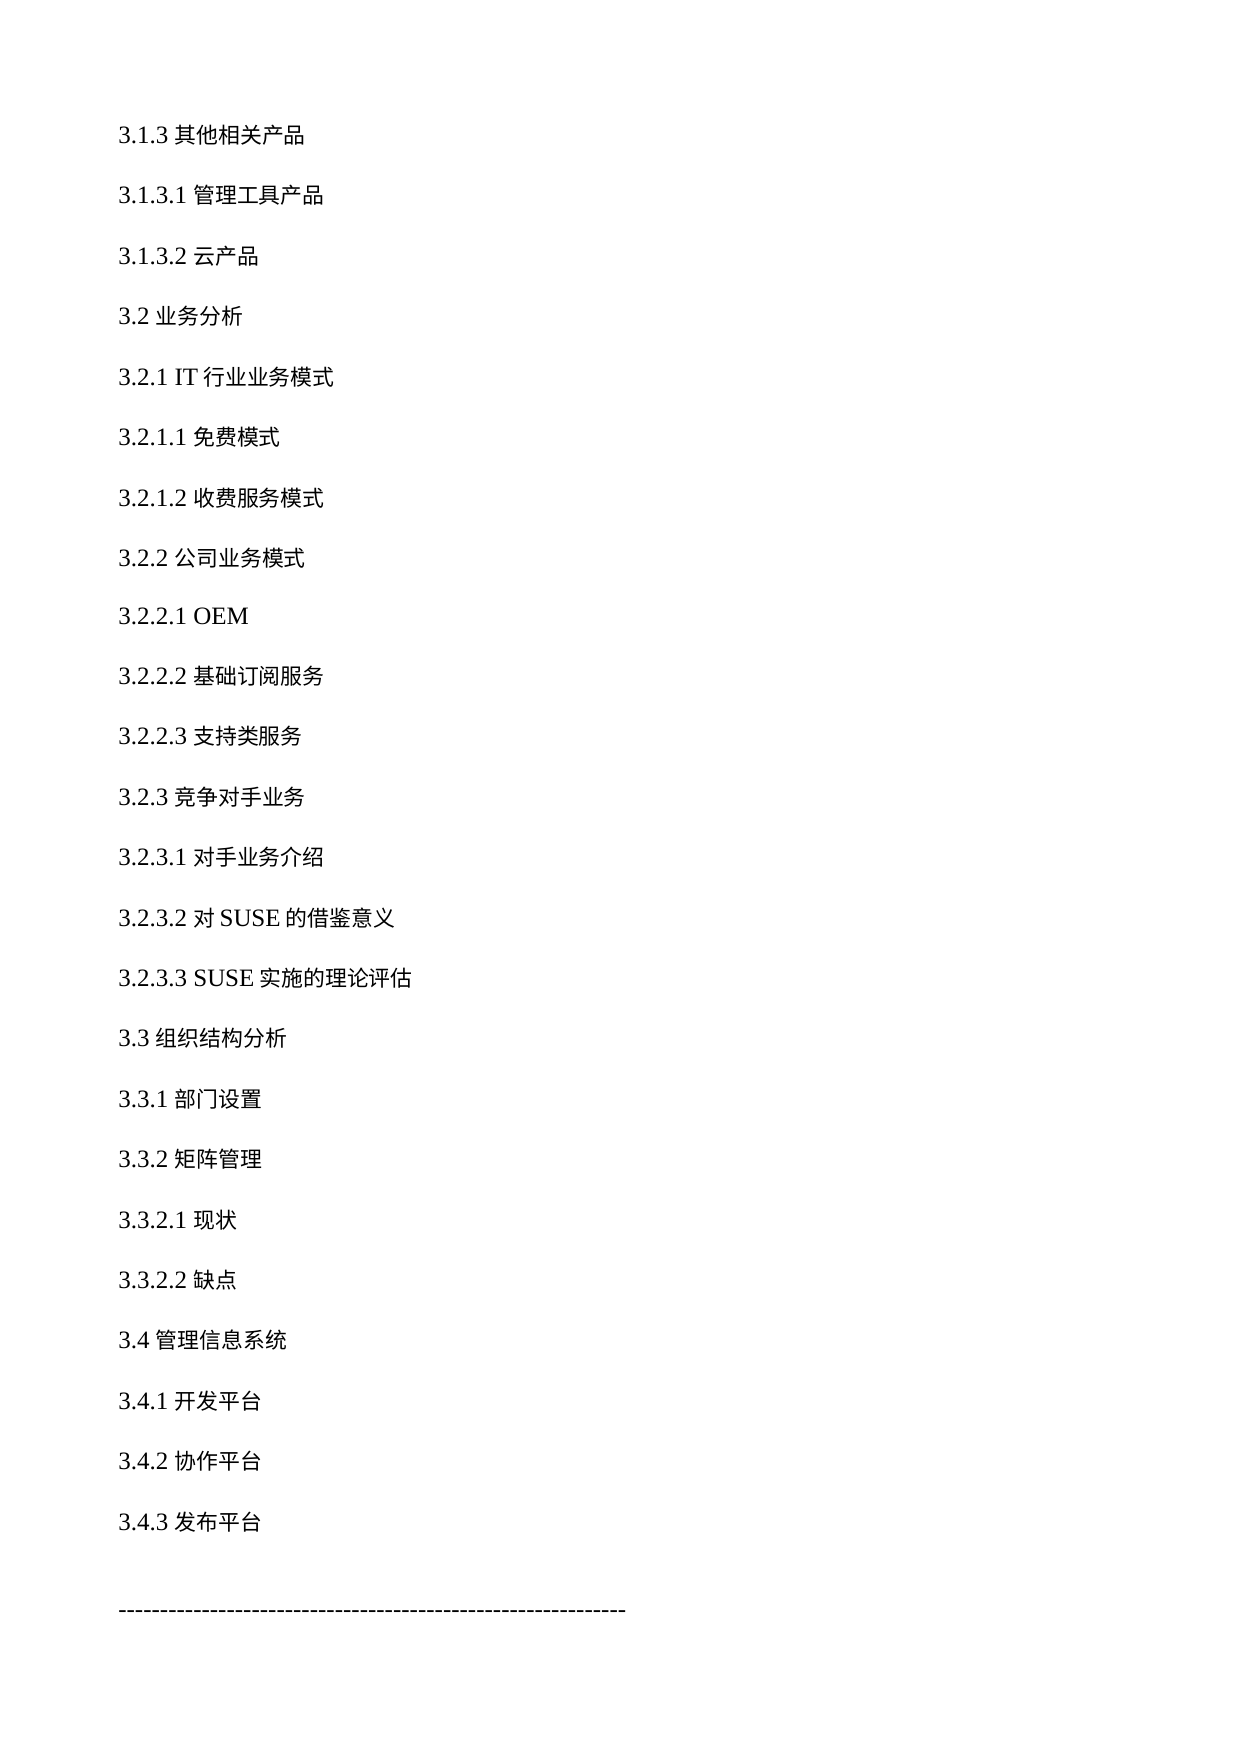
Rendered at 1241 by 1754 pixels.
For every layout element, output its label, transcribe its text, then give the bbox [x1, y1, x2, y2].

text ------------------------------------------------------------- [118, 1594, 1122, 1623]
text 3.1.3 其他相关产品 [118, 118, 1122, 150]
text 3.2.2.2 基础订阅服务 [118, 659, 1122, 691]
text 3.2 业务分析 [118, 299, 1122, 331]
text 3.4.2 协作平台 [118, 1444, 1122, 1476]
text 3.2.2 公司业务模式 [118, 541, 1122, 573]
text 3.4 管理信息系统 [118, 1323, 1122, 1355]
text 3.3.1 部门设置 [118, 1082, 1122, 1113]
text 3.2.3.1 对手业务介绍 [118, 840, 1122, 872]
text 3.2.3.2 对SUSE的借鉴意义 [118, 901, 1122, 932]
text 3.1.3.1 管理工具产品 [118, 178, 1122, 210]
text 3.2.1 IT行业业务模式 [118, 360, 1122, 391]
text 3.2.1.1 免费模式 [118, 420, 1122, 452]
text 3.3 组织结构分析 [118, 1021, 1122, 1053]
text 3.4.1 开发平台 [118, 1384, 1122, 1416]
text 3.2.2.1 OEM [118, 601, 1122, 630]
text 3.4.3 发布平台 [118, 1505, 1122, 1536]
text 3.3.2.1 现状 [118, 1203, 1122, 1234]
text 3.3.2 矩阵管理 [118, 1142, 1122, 1174]
text 3.3.2.2 缺点 [118, 1263, 1122, 1295]
text 3.2.2.3 支持类服务 [118, 719, 1122, 751]
text 3.2.1.2 收费服务模式 [118, 481, 1122, 512]
text 3.1.3.2 云产品 [118, 239, 1122, 271]
text 3.2.3 竞争对手业务 [118, 780, 1122, 811]
text 3.2.3.3 SUSE实施的理论评估 [118, 961, 1122, 993]
